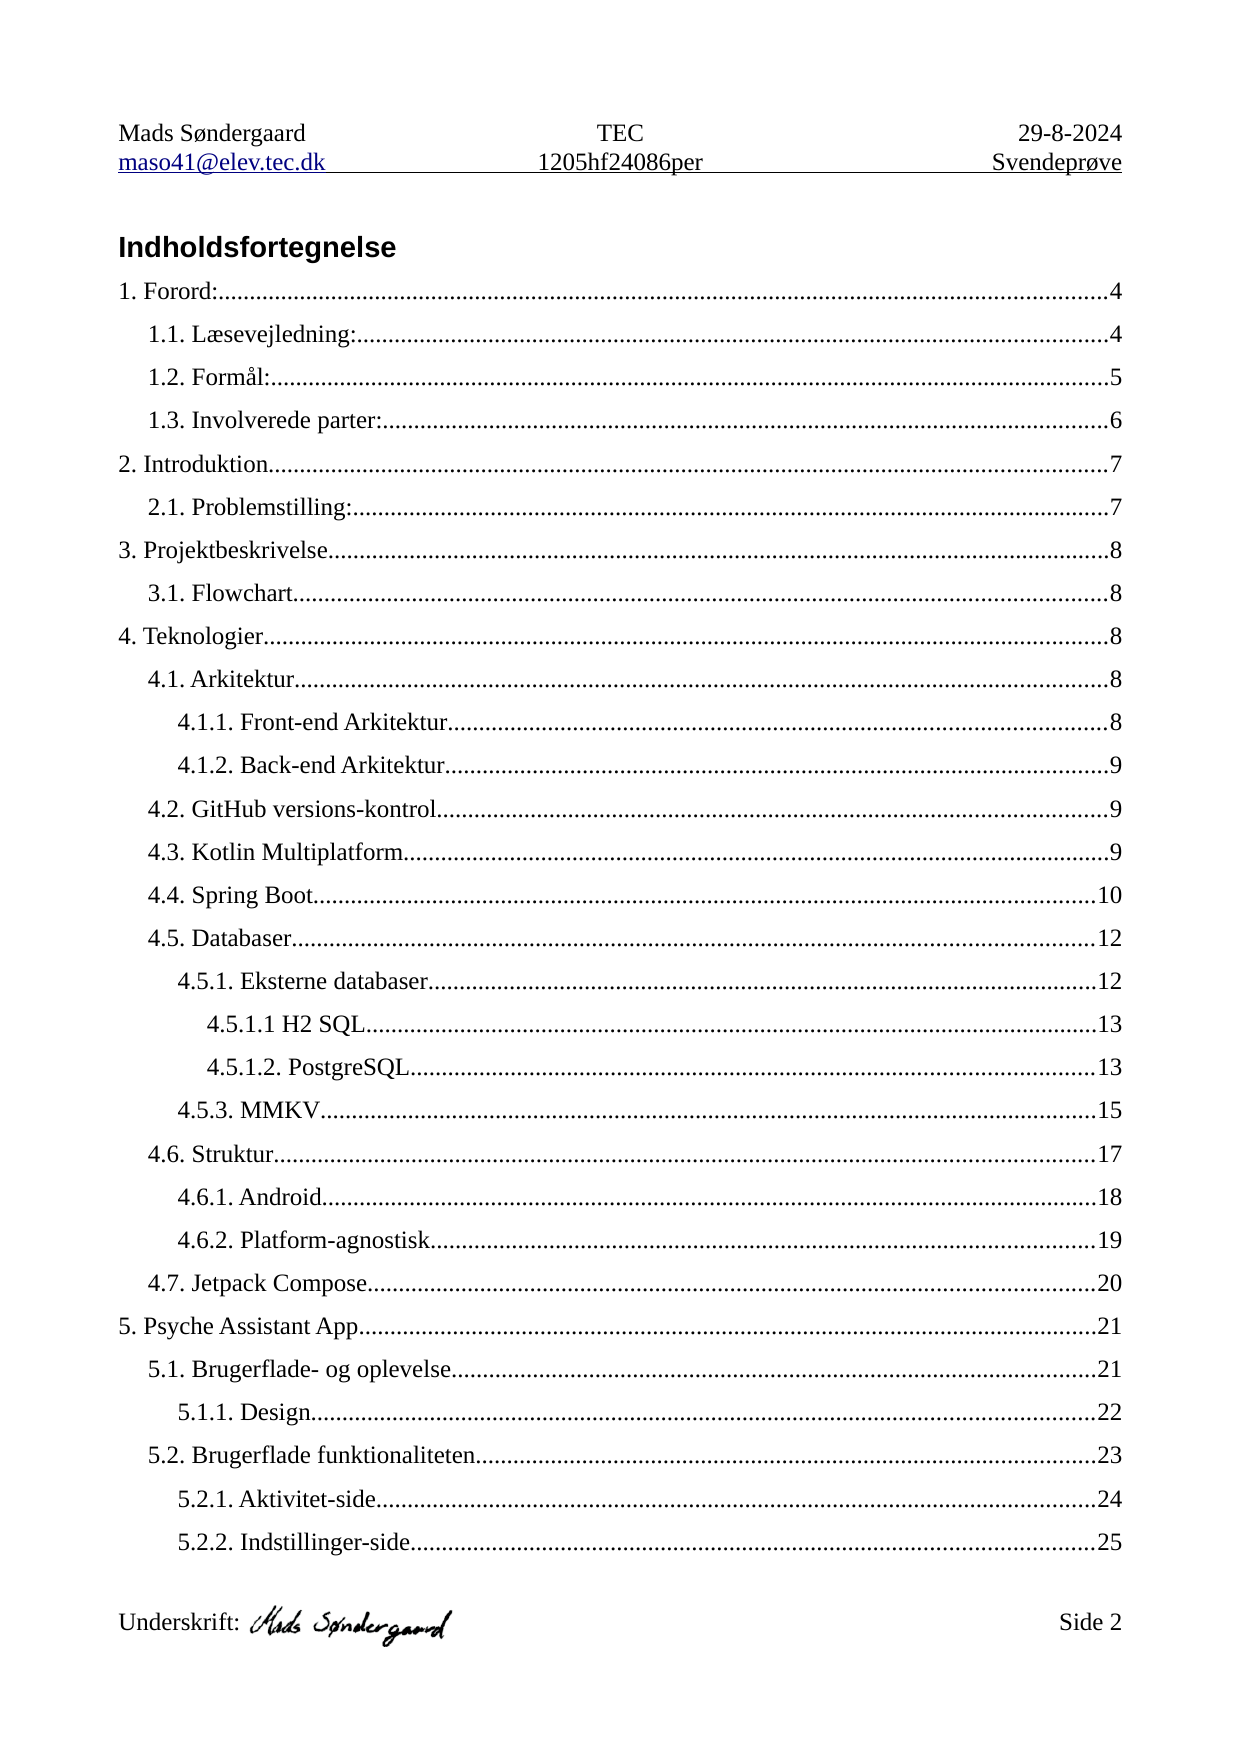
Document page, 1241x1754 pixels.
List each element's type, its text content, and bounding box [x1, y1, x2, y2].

text 3. Projektbeskrivelse 8 [118, 535, 1122, 564]
text 4.6.2. Platform-agnostisk 19 [177, 1225, 1122, 1254]
text 1.2. Formål: 5 [148, 362, 1122, 391]
text 1.3. Involverede parter: 6 [148, 406, 1122, 434]
text 4.5.1.2. PostgreSQL 13 [207, 1052, 1122, 1081]
text 5.2.2. Indstillinger-side 25 [177, 1527, 1122, 1556]
text 5. Psyche Assistant App 21 [118, 1311, 1122, 1340]
text 4.5.1. Eksterne databaser 12 [177, 966, 1122, 995]
text 4.6. Struktur 17 [148, 1139, 1122, 1167]
text 5.2. Brugerflade funktionaliteten 23 [148, 1441, 1122, 1469]
subtitle Indholdsfortegnelse [118, 230, 1122, 264]
picture [244, 1600, 458, 1647]
text 4.1.1. Front-end Arkitektur 8 [177, 707, 1122, 736]
text 5.1. Brugerflade- og oplevelse 21 [148, 1354, 1122, 1383]
text 4.1. Arkitektur 8 [148, 664, 1122, 693]
text 4. Teknologier 8 [118, 621, 1122, 650]
text 1.1. Læsevejledning: 4 [148, 319, 1122, 348]
text 4.5. Databaser 12 [148, 923, 1122, 952]
text 4.3. Kotlin Multiplatform 9 [148, 837, 1122, 866]
text 4.5.1.1 H2 SQL 13 [207, 1009, 1122, 1038]
text 4.4. Spring Boot 10 [148, 880, 1122, 909]
text 2. Introduktion 7 [118, 449, 1122, 477]
text 2.1. Problemstilling: 7 [148, 492, 1122, 521]
text 5.1.1. Design 22 [177, 1397, 1122, 1426]
text 4.5.3. MMKV 15 [177, 1096, 1122, 1124]
text 4.7. Jetpack Compose 20 [148, 1268, 1122, 1297]
text 4.6.1. Android 18 [177, 1182, 1122, 1211]
text 1. Forord: 4 [118, 276, 1122, 305]
text 3.1. Flowchart 8 [148, 578, 1122, 607]
text 5.2.1. Aktivitet-side 24 [177, 1484, 1122, 1512]
text 4.2. GitHub versions-kontrol 9 [148, 794, 1122, 822]
text 4.1.2. Back-end Arkitektur 9 [177, 751, 1122, 779]
